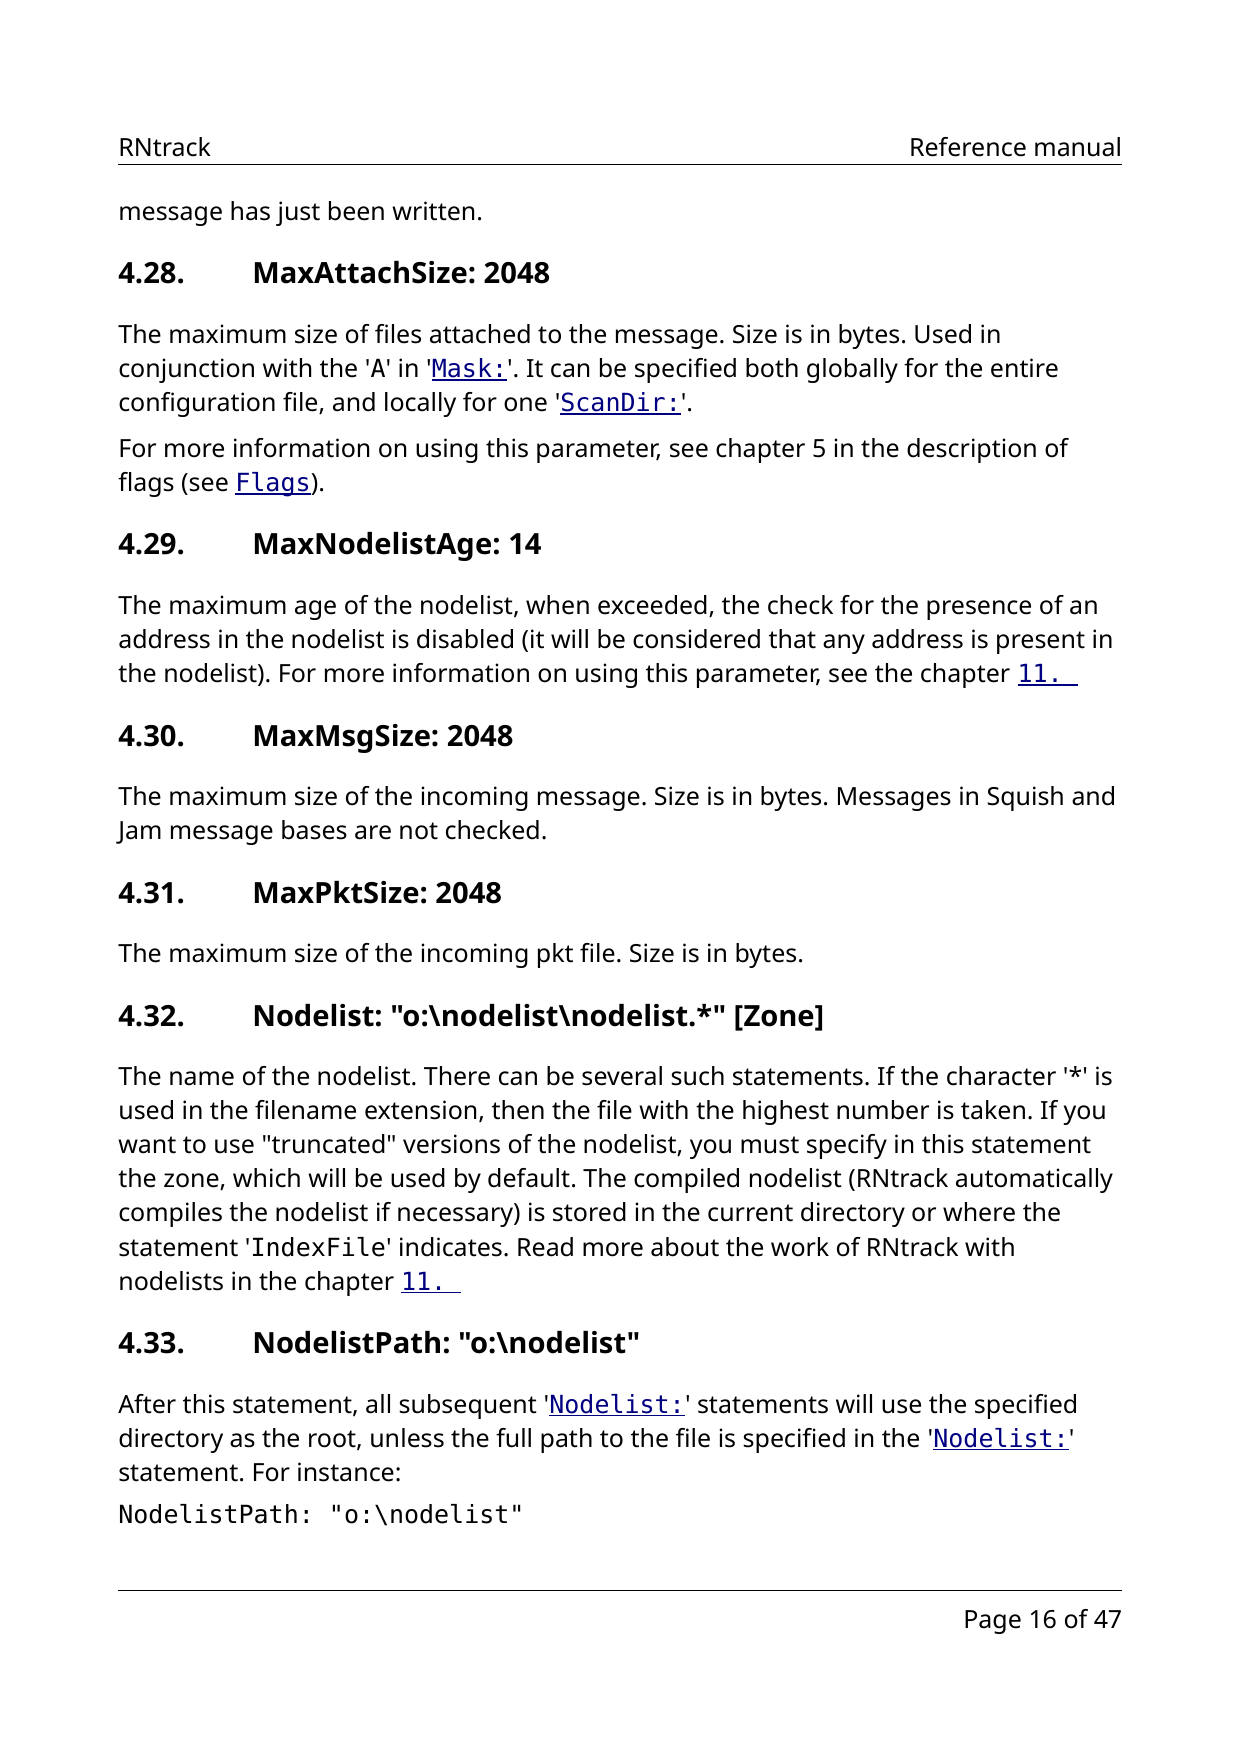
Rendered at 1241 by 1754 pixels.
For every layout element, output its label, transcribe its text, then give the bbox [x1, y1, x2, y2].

text After this statement, all subsequent 'Nodelist:' statements will use the specified directory as the root, unless the full path to the file is specified in the 'Nodelist:' statement. For instance: [118, 1386, 1122, 1488]
text The name of the nodelist. There can be several such statements. If the character '*' is used in the filename extension, then the file with the highest number is taken. If you want to use "truncated" versions of the nodelist, you must specify in this statement the zone, which will be used by default. The compiled nodelist (RNtrack automatically compiles the nodelist if necessary) is stored in the current directory or where the statement 'IndexFile' indicates. Read more about the work of RNtrack with nodelists in the chapter 11 [118, 1059, 1122, 1297]
subtitle Nodelist: "o:\nodelist\nodelist.*" [Zone] [118, 995, 1122, 1034]
text The maximum size of the incoming message. Size is in bytes. Messages in Squish and Jam message bases are not checked. [118, 779, 1122, 847]
subtitle MaxAttachSize: 2048 [118, 253, 1122, 292]
text message has just been written. [118, 193, 1122, 228]
text The maximum age of the nodelist, when exceeded, the check for the presence of an address in the nodelist is disabled (it will be considered that any address is present in the nodelist). For more information on using this parameter, see the chapter 11 [118, 588, 1122, 690]
text NodelistPath: "o:\nodelist" [118, 1500, 1122, 1529]
text The maximum size of the incoming pkt file. Size is in bytes. [118, 936, 1122, 970]
subtitle MaxPktSize: 2048 [118, 872, 1122, 912]
text The maximum size of files attached to the message. Size is in bytes. Used in conjunction with the 'A' in 'Mask:'. It can be specified both globally for the entire configuration file, and locally for one 'ScanDir:'. [118, 317, 1122, 419]
subtitle NodelistPath: "o:\nodelist" [118, 1322, 1122, 1362]
subtitle MaxMsgSize: 2048 [118, 715, 1122, 754]
text For more information on using this parameter, see chapter 5 in the description of flags (see Flags). [118, 431, 1122, 499]
subtitle MaxNodelistAge: 14 [118, 524, 1122, 563]
